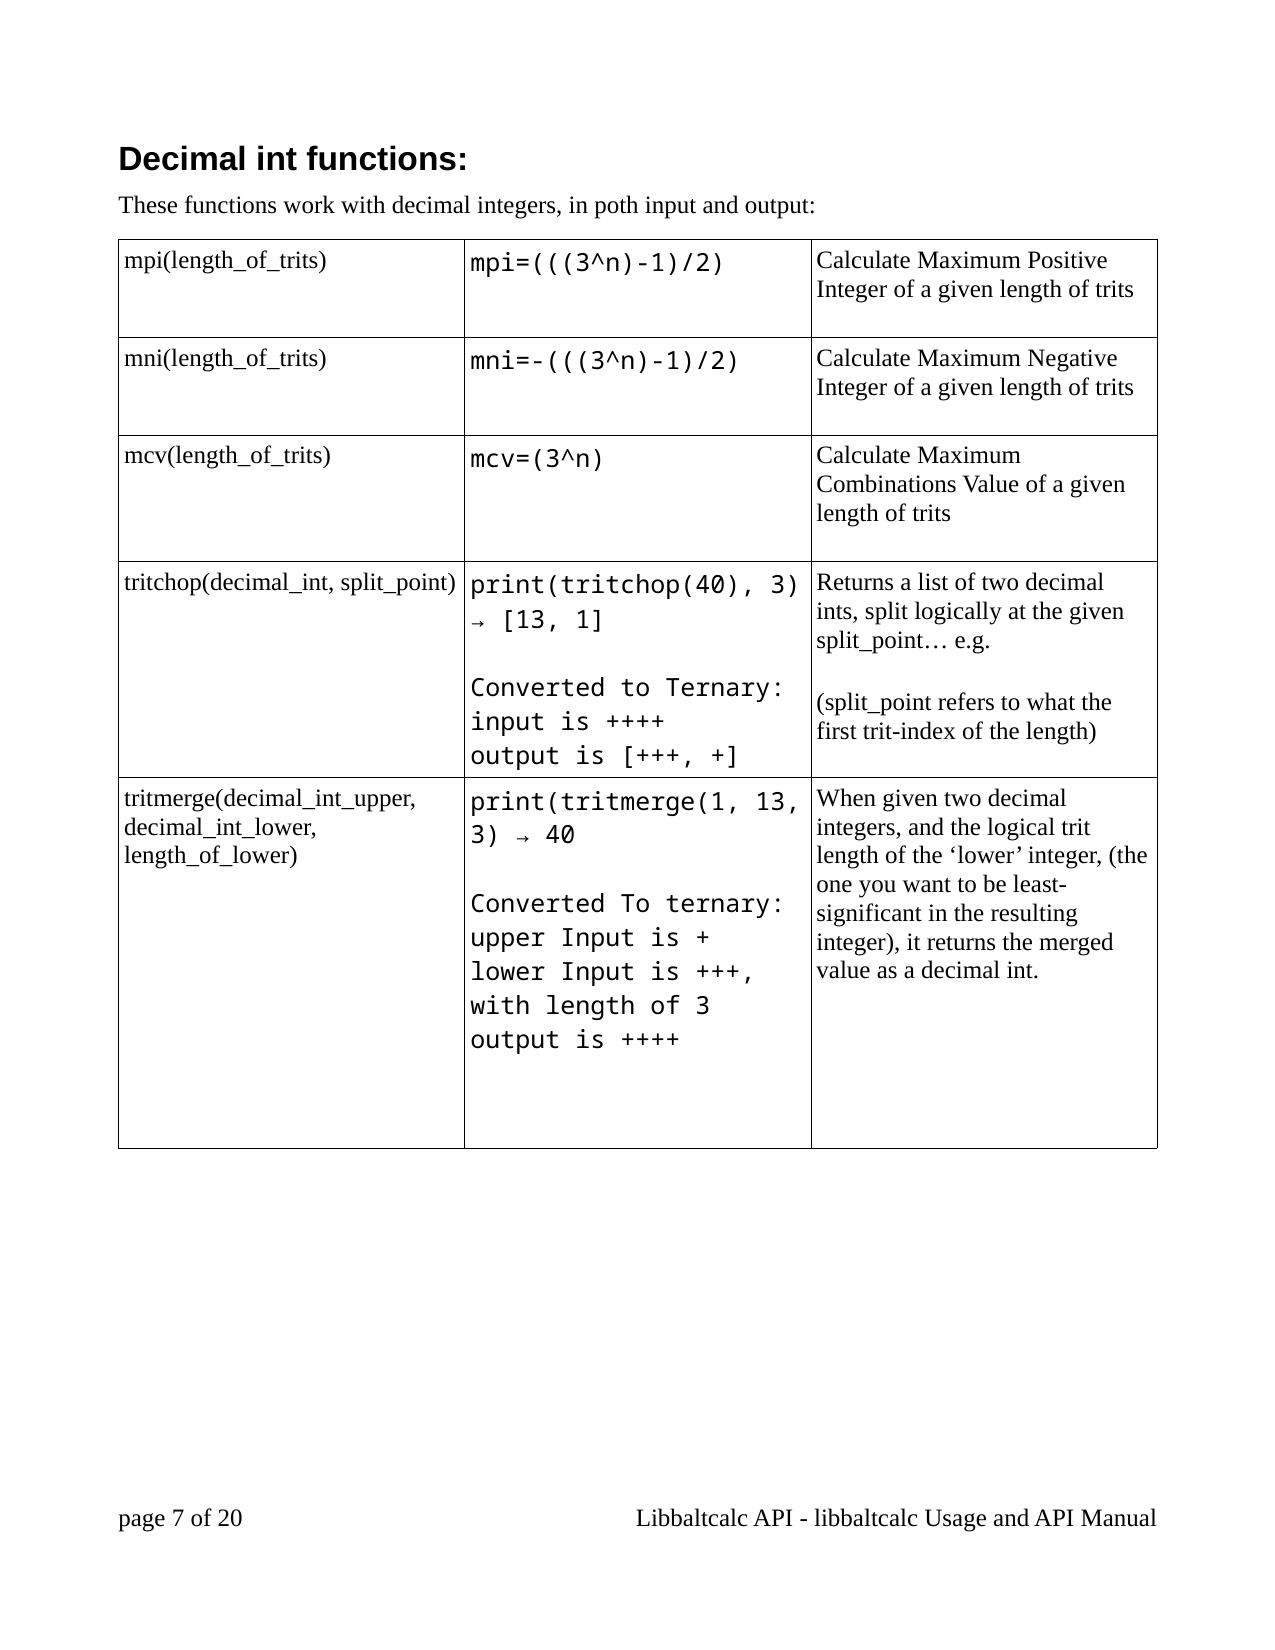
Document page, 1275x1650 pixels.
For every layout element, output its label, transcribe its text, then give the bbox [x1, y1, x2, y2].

table_cell Returns a list of two decimal ints, split logically at the given split_point… e.g. (split_point refers to what the first trit-index of the length) [812, 562, 1157, 777]
text These functions work with decimal integers, in poth input and output: [118, 190, 1157, 219]
table_cell mni(length_of_trits) [119, 338, 464, 435]
table_cell tritmerge(decimal_int_upper, decimal_int_lower, length_of_lower) [119, 778, 464, 1148]
table_cell print(tritchop(40), 3) → [13, 1] Converted to Ternary: input is ++++ output is [+++, +] [465, 562, 811, 777]
table_cell mcv(length_of_trits) [119, 436, 464, 561]
table_cell print(tritmerge(1, 13, 3) → 40 Converted To ternary: upper Input is + lower Input is +++, with length of 3 output is ++++ [465, 778, 811, 1148]
table_cell mni=-(((3^n)-1)/2) [465, 338, 811, 435]
table_header Calculate Maximum Positive Integer of a given length of trits [812, 240, 1157, 337]
table_cell Calculate Maximum Negative Integer of a given length of trits [812, 338, 1157, 435]
table_cell tritchop(decimal_int, split_point) [119, 562, 464, 777]
table_header mpi(length_of_trits) [119, 240, 464, 337]
table_header mpi=(((3^n)-1)/2) [465, 240, 811, 337]
table_cell When given two decimal integers, and the logical trit length of the ‘lower’ integer, (the one you want to be least-significant in the resulting integer), it returns the merged value as a decimal int. [812, 778, 1157, 1148]
subtitle Decimal int functions: [118, 139, 1157, 178]
table_cell mcv=(3^n) [465, 436, 811, 561]
table_cell Calculate Maximum Combinations Value of a given length of trits [812, 436, 1157, 561]
